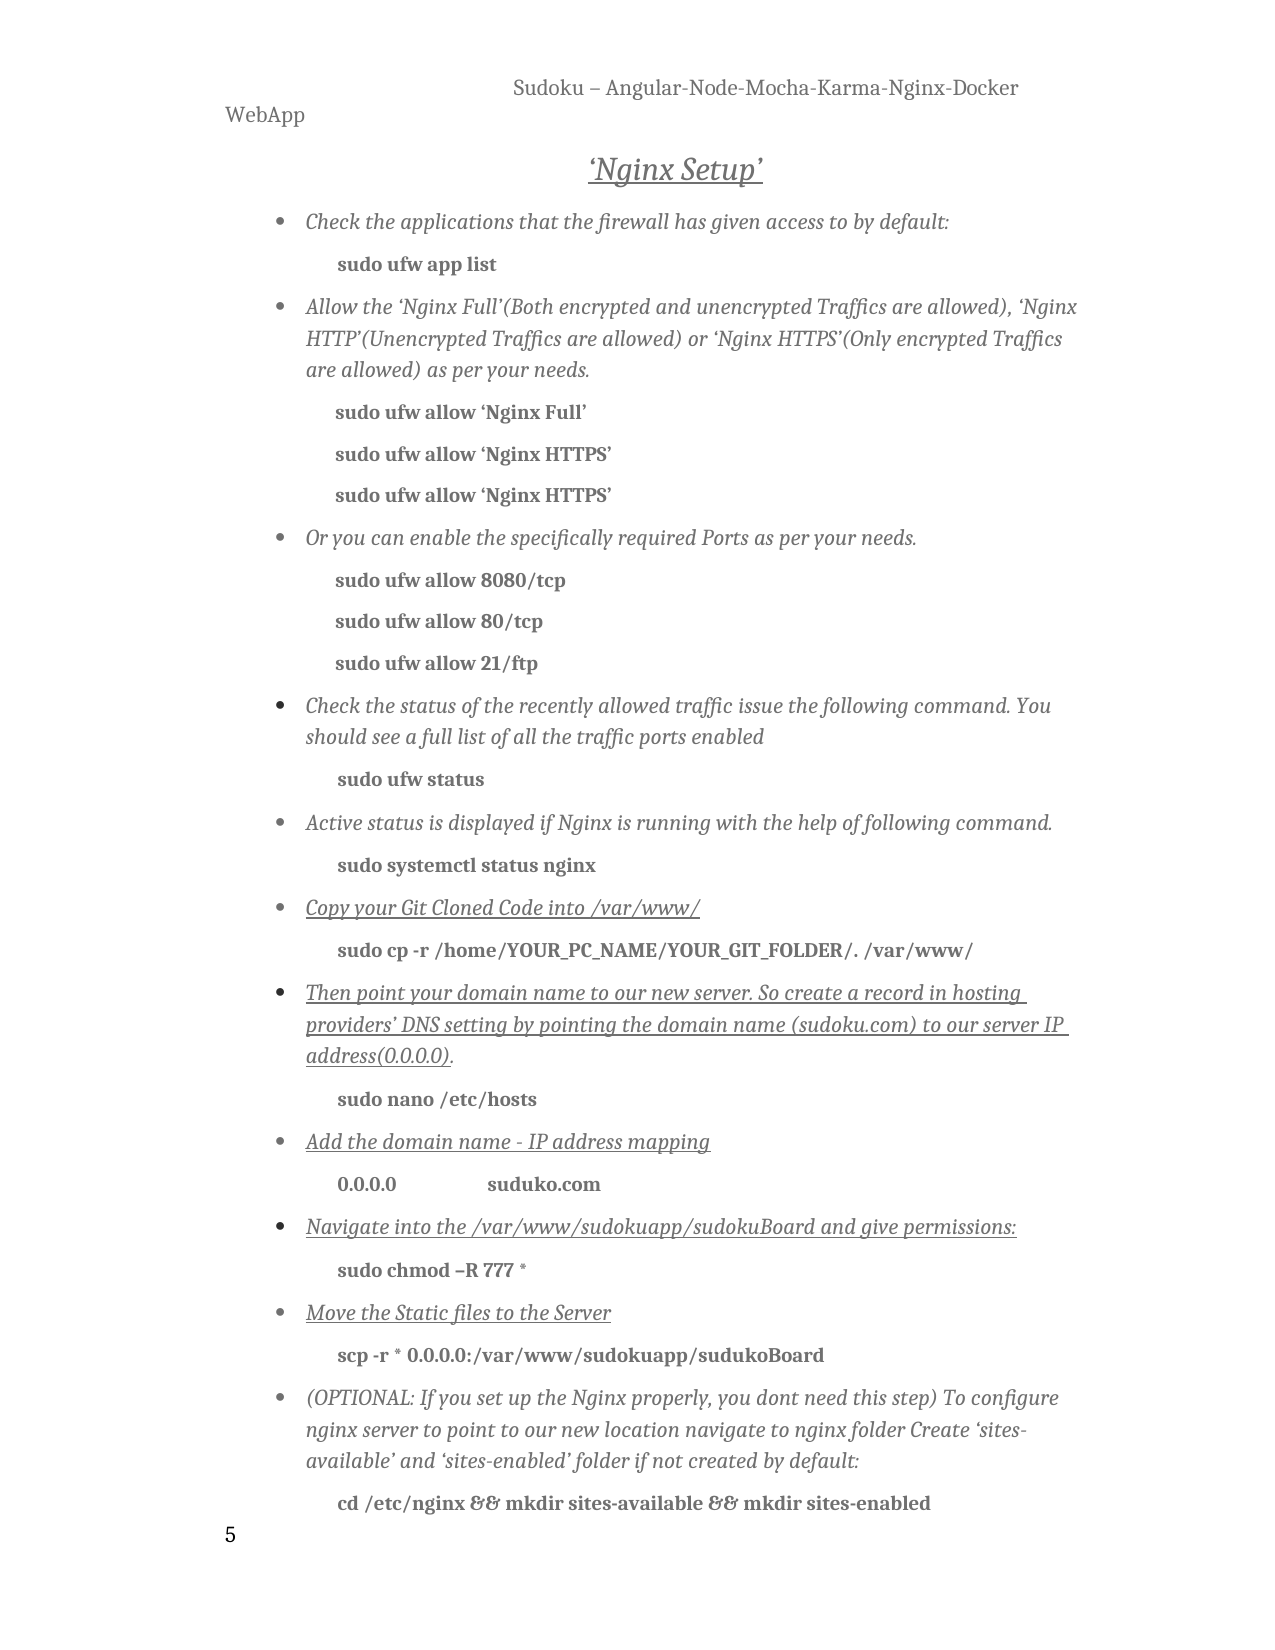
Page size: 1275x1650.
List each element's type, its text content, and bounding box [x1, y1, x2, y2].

subtitle Allow the ‘Nginx Full’(Both encrypted and unencrypted Traffics are allowed), ‘Nginx HTTP’(Unencrypted Traffics are allowed) or ‘Nginx HTTPS’(Only encrypted Traffics are allowed) as per your needs. [276, 294, 1087, 383]
subtitle sudo ufw allow ‘Nginx HTTPS’ [335, 442, 1087, 466]
subtitle Add the domain name - IP address mapping [276, 1128, 1087, 1155]
subtitle ‘Nginx Setup’ [262, 150, 1087, 188]
subtitle Copy your Git Cloned Code into /var/www/ [276, 895, 1087, 921]
subtitle sudo cp -r /home/YOUR_PC_NAME/YOUR_GIT_FOLDER/. /var/www/ [306, 939, 1087, 963]
subtitle Check the applications that the firewall has given access to by default: [276, 208, 1087, 235]
subtitle sudo ufw allow 8080/tcp [335, 569, 1087, 593]
subtitle sudo ufw app list [306, 252, 1087, 276]
subtitle cd /etc/nginx && mkdir sites-available && mkdir sites-enabled [306, 1492, 1087, 1516]
subtitle Active status is displayed if Nginx is running with the help of following command. [276, 809, 1087, 836]
subtitle scp -r * 0.0.0.0:/var/www/sudokuapp/sudukoBoard [306, 1343, 1087, 1367]
subtitle Check the status of the recently allowed traffic issue the following command. You should see a full list of all the traffic ports enabled [276, 692, 1087, 750]
subtitle Move the Static files to the Server [276, 1299, 1087, 1326]
subtitle Or you can enable the specifically required Ports as per your needs. [276, 525, 1087, 551]
subtitle sudo ufw status [306, 768, 1087, 792]
subtitle sudo systemctl status nginx [306, 853, 1087, 877]
subtitle Navigate into the /var/www/sudokuapp/sudokuBoard and give permissions: [276, 1214, 1087, 1241]
subtitle sudo ufw allow 21/ftp [335, 651, 1087, 675]
subtitle sudo ufw allow ‘Nginx Full’ [335, 401, 1087, 425]
subtitle Then point your domain name to our new server. So create a record in hosting providers’ DNS setting by pointing the domain name (sudoku.com) to our server IP address(0.0.0.0). [276, 980, 1087, 1069]
subtitle (OPTIONAL: If you set up the Nginx properly, you dont need this step) To configure nginx server to point to our new location navigate to nginx folder Create ‘sites-available’ and ‘sites-enabled’ folder if not created by default: [276, 1385, 1087, 1474]
subtitle 0.0.0.0 suduko.com [306, 1172, 1087, 1196]
subtitle sudo nano /etc/hosts [306, 1087, 1087, 1111]
subtitle sudo chmod –R 777 * [306, 1258, 1087, 1282]
subtitle sudo ufw allow ‘Nginx HTTPS’ [335, 483, 1087, 507]
subtitle sudo ufw allow 80/tcp [335, 610, 1087, 634]
